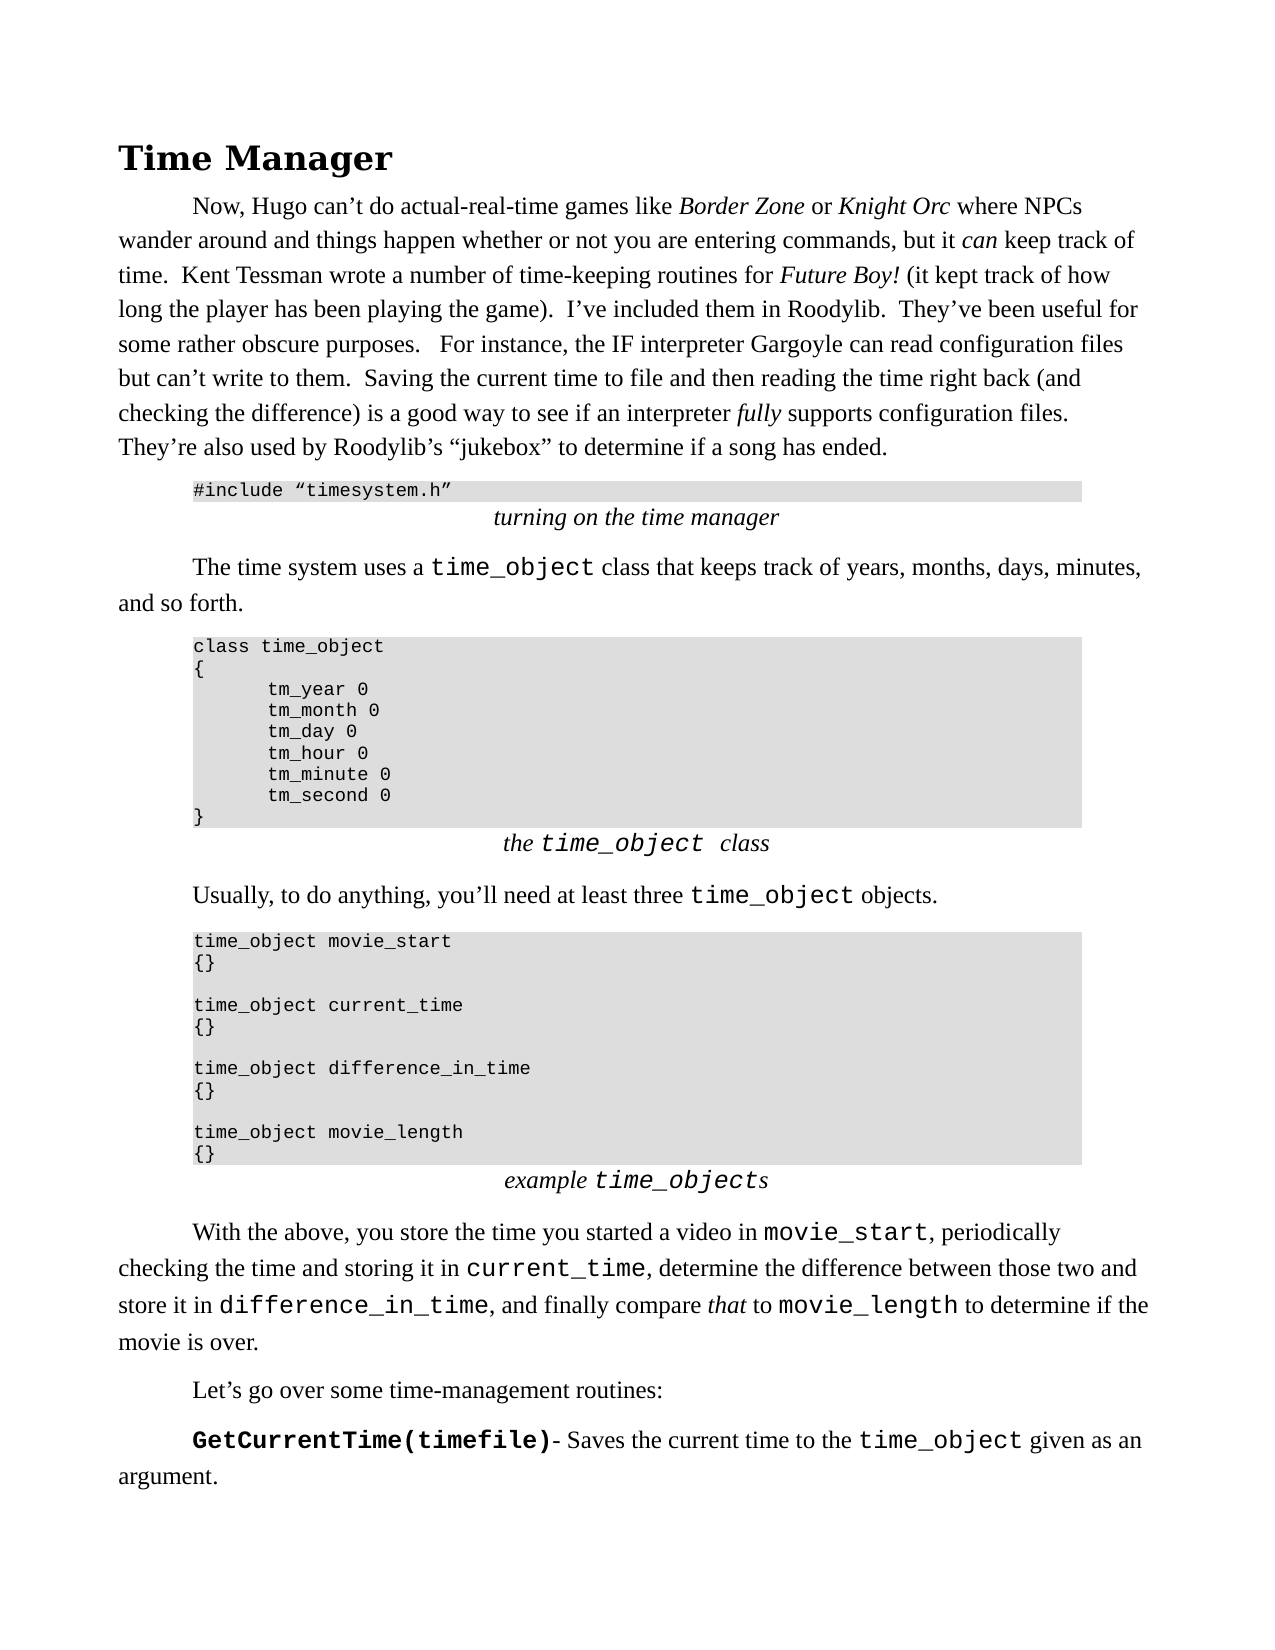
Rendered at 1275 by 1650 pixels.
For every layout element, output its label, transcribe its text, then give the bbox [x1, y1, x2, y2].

text time_object difference_in_time [193, 1059, 1082, 1080]
text {} [193, 1017, 1082, 1038]
text tm_minute 0 [193, 765, 1082, 786]
text the time_object class [118, 828, 1157, 859]
text With the above, you store the time you started a video in movie_start, periodically checking the time and storing it in current_time, determine the difference between those two and store it in difference_in_time, and finally compare that to movie_length to determine if the movie is over. [118, 1217, 1157, 1355]
text tm_year 0 [193, 680, 1082, 701]
text Usually, to do anything, you’ll need at least three time_object objects. [118, 880, 1157, 911]
text time_object current_time [193, 995, 1082, 1017]
text tm_second 0 [193, 786, 1082, 807]
text GetCurrentTime(timefile)- Saves the current time to the time_object given as an argument. [118, 1425, 1157, 1490]
text } [193, 807, 1082, 828]
text tm_hour 0 [193, 743, 1082, 765]
text { [193, 658, 1082, 680]
text tm_month 0 [193, 701, 1082, 722]
text {} [193, 1080, 1082, 1102]
text time_object movie_start {} [193, 932, 1082, 974]
text Now, Hugo can’t do actual-real-time games like Border Zone or Knight Orc where NPCs wander around and things happen whether or not you are entering commands, but it can keep track of time. Kent Tessman wrote a number of time-keeping routines for Future Boy! (it kept track of how long the player has been playing the game). I’ve included them in Roodylib. They’ve been useful for some rather obscure purposes. For instance, the IF interpreter Gargoyle can read configuration files but can’t write to them. Saving the current time to file and then reading the time right back (and checking the difference) is a good way to see if an interpreter fully supports configuration files. They’re also used by Roodylib’s “jukebox” to determine if a song has ended. [118, 191, 1157, 461]
text Let’s go over some time-management routines: [118, 1376, 1157, 1404]
text The time system uses a time_object class that keeps track of years, months, days, minutes, and so forth. [118, 552, 1157, 617]
subtitle Time Manager [118, 139, 1157, 178]
text #include “timesystem.h” [193, 481, 1082, 502]
text turning on the time manager [118, 502, 1157, 531]
text time_object movie_length [193, 1123, 1082, 1144]
text {} [193, 1144, 1082, 1165]
text example time_objects [118, 1165, 1157, 1196]
text tm_day 0 [193, 722, 1082, 743]
text class time_object [193, 637, 1082, 658]
